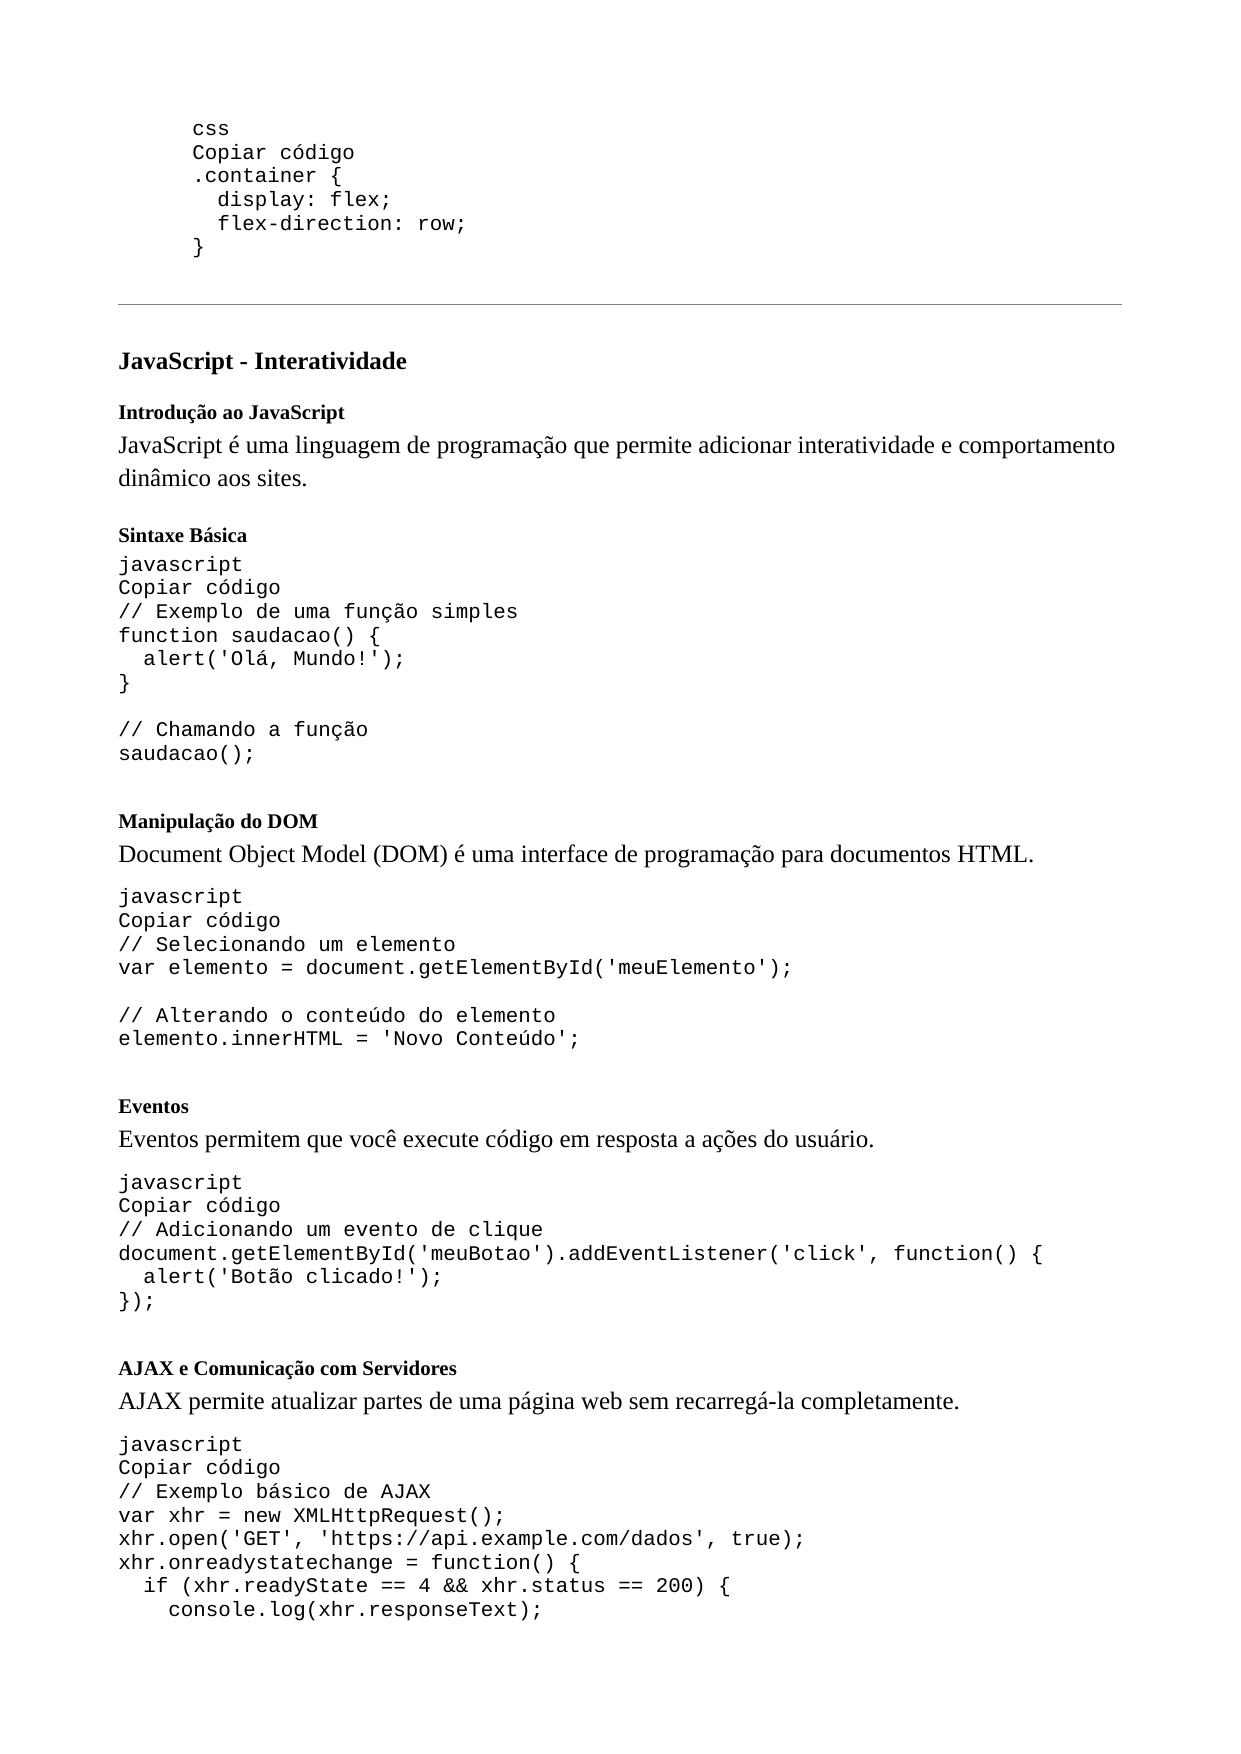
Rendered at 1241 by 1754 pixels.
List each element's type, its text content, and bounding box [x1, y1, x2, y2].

text Copiar código [118, 910, 1122, 934]
text xhr.open('GET', 'https://api.example.com/dados', true); [118, 1528, 1122, 1552]
list css [162, 118, 1122, 142]
text javascript [118, 886, 1122, 910]
subtitle JavaScript - Interatividade [118, 346, 1122, 375]
subtitle Sintaxe Básica [118, 523, 1122, 547]
text var elemento = document.getElementById('meuElemento'); [118, 957, 1122, 981]
text AJAX permite atualizar partes de uma página web sem recarregá-la completamente. [118, 1386, 1122, 1415]
list flex-direction: row; [162, 213, 1122, 236]
list display: flex; [162, 189, 1122, 213]
text // Selecionando um elemento [118, 934, 1122, 957]
list Copiar código [162, 142, 1122, 165]
text console.log(xhr.responseText); [118, 1599, 1122, 1623]
text // Adicionando um evento de clique [118, 1219, 1122, 1243]
list .container { [162, 165, 1122, 189]
text document.getElementById('meuBotao').addEventListener('click', function() { [118, 1243, 1122, 1266]
text function saudacao() { [118, 625, 1122, 648]
subtitle Eventos [118, 1094, 1122, 1118]
text Copiar código [118, 1457, 1122, 1481]
text alert('Olá, Mundo!'); [118, 648, 1122, 672]
text // Exemplo de uma função simples [118, 601, 1122, 625]
text }); [118, 1290, 1122, 1314]
text JavaScript é uma linguagem de programação que permite adicionar interatividade e comportamento dinâmico aos sites. [118, 430, 1122, 492]
text // Exemplo básico de AJAX [118, 1481, 1122, 1504]
text var xhr = new XMLHttpRequest(); [118, 1504, 1122, 1528]
text Eventos permitem que você execute código em resposta a ações do usuário. [118, 1124, 1122, 1153]
text Document Object Model (DOM) é uma interface de programação para documentos HTML. [118, 839, 1122, 868]
subtitle Manipulação do DOM [118, 808, 1122, 833]
subtitle Introdução ao JavaScript [118, 400, 1122, 424]
text // Alterando o conteúdo do elemento [118, 1005, 1122, 1028]
subtitle AJAX e Comunicação com Servidores [118, 1356, 1122, 1380]
text Copiar código [118, 577, 1122, 601]
text javascript [118, 554, 1122, 577]
text // Chamando a função [118, 719, 1122, 743]
text javascript [118, 1172, 1122, 1196]
text Copiar código [118, 1196, 1122, 1219]
list } [162, 236, 1122, 260]
text elemento.innerHTML = 'Novo Conteúdo'; [118, 1028, 1122, 1052]
text } [118, 672, 1122, 696]
text if (xhr.readyState == 4 && xhr.status == 200) { [118, 1576, 1122, 1599]
text xhr.onreadystatechange = function() { [118, 1552, 1122, 1576]
text saudacao(); [118, 743, 1122, 767]
text javascript [118, 1434, 1122, 1457]
text alert('Botão clicado!'); [118, 1266, 1122, 1290]
